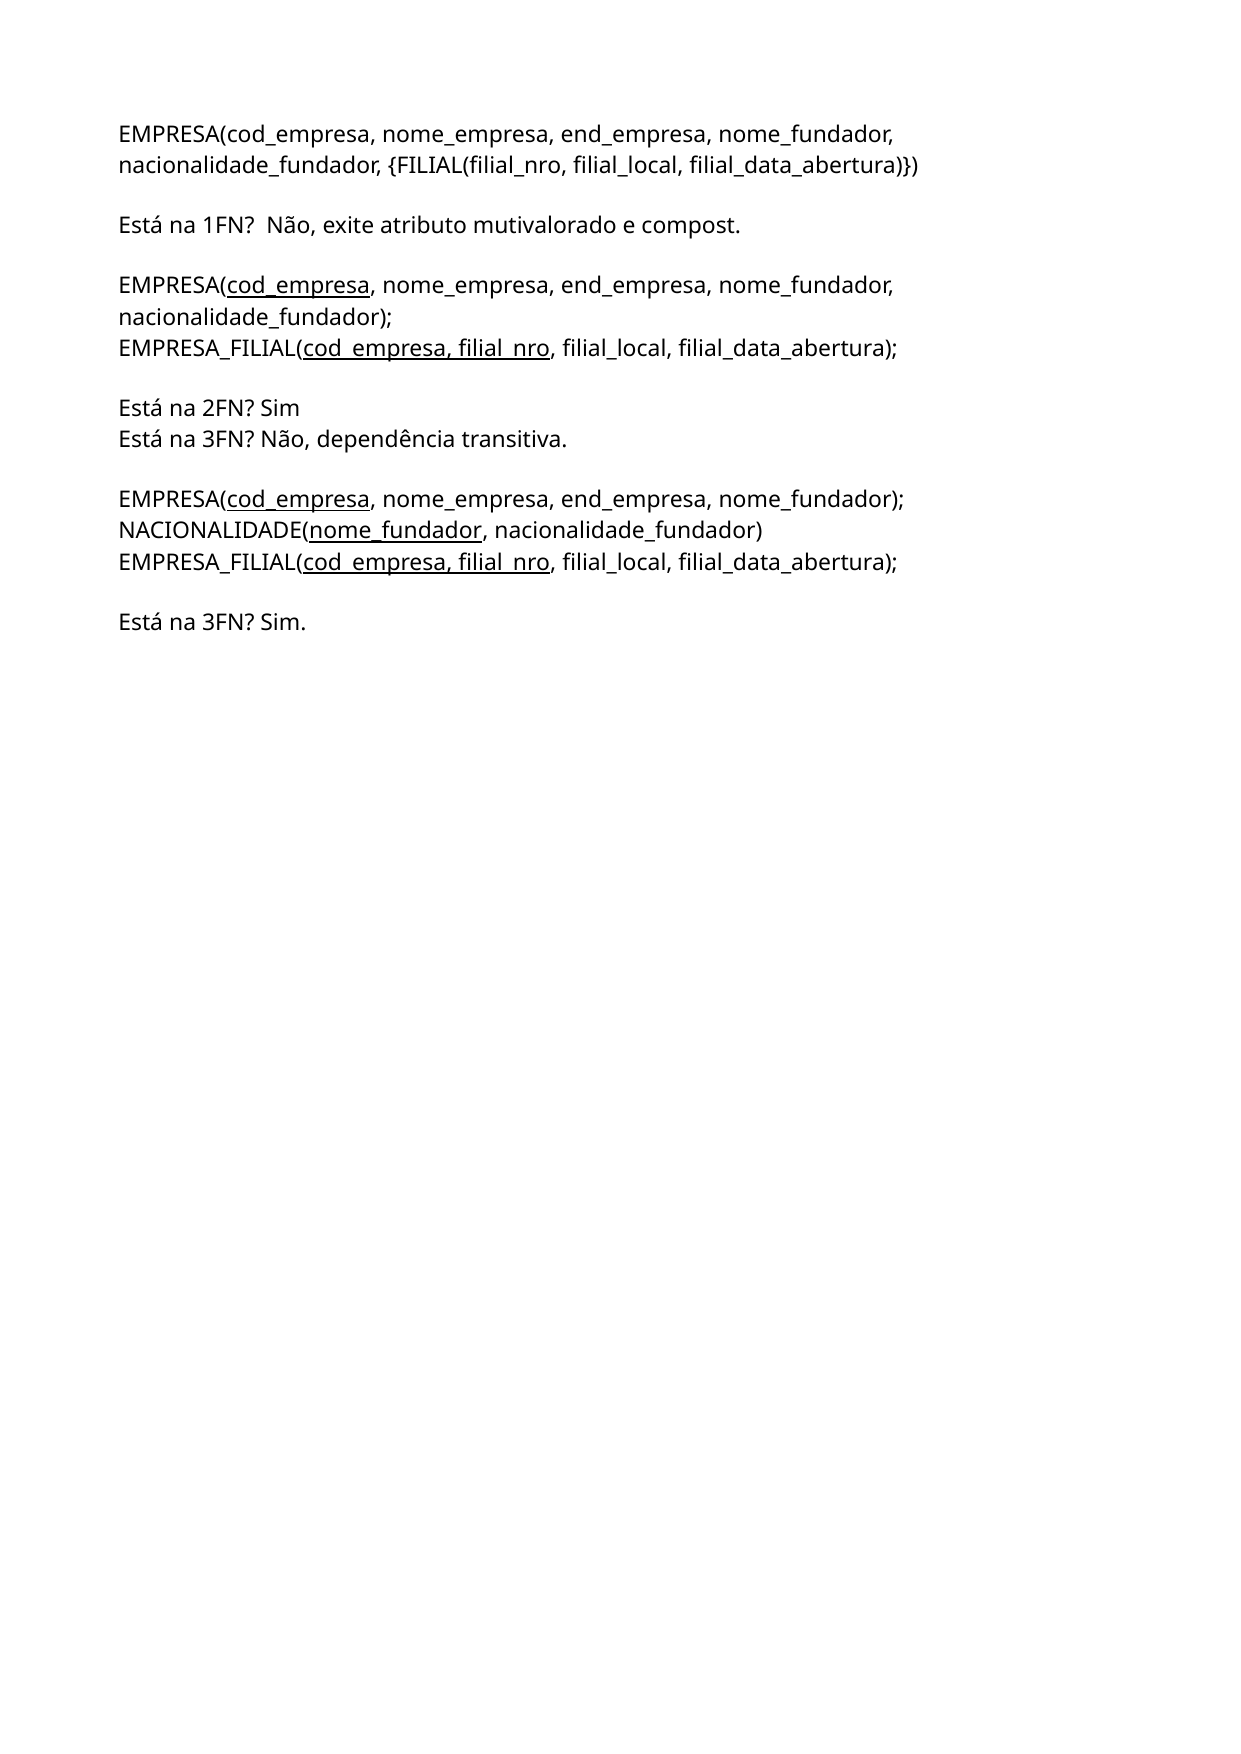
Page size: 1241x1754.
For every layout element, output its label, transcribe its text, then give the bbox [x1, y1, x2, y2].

text EMPRESA(cod_empresa, nome_empresa, end_empresa, nome_fundador); [118, 483, 1122, 514]
text EMPRESA(cod_empresa, nome_empresa, end_empresa, nome_fundador, nacionalidade_fundador, {FILIAL(filial_nro, filial_local, filial_data_abertura)}) [118, 118, 1122, 181]
text NACIONALIDADE(nome_fundador, nacionalidade_fundador) [118, 514, 1122, 546]
text Está na 2FN? Sim [118, 392, 1122, 423]
text EMPRESA(cod_empresa, nome_empresa, end_empresa, nome_fundador, nacionalidade_fundador); [118, 269, 1122, 332]
text Está na 3FN? Não, dependência transitiva. [118, 423, 1122, 454]
text Está na 1FN? Não, exite atributo mutivalorado e compost. [118, 209, 1122, 241]
text Está na 3FN? Sim. [118, 606, 1122, 637]
text EMPRESA_FILIAL(cod_empresa, filial_nro, filial_local, filial_data_abertura); [118, 332, 1122, 363]
text EMPRESA_FILIAL(cod_empresa, filial_nro, filial_local, filial_data_abertura); [118, 546, 1122, 577]
